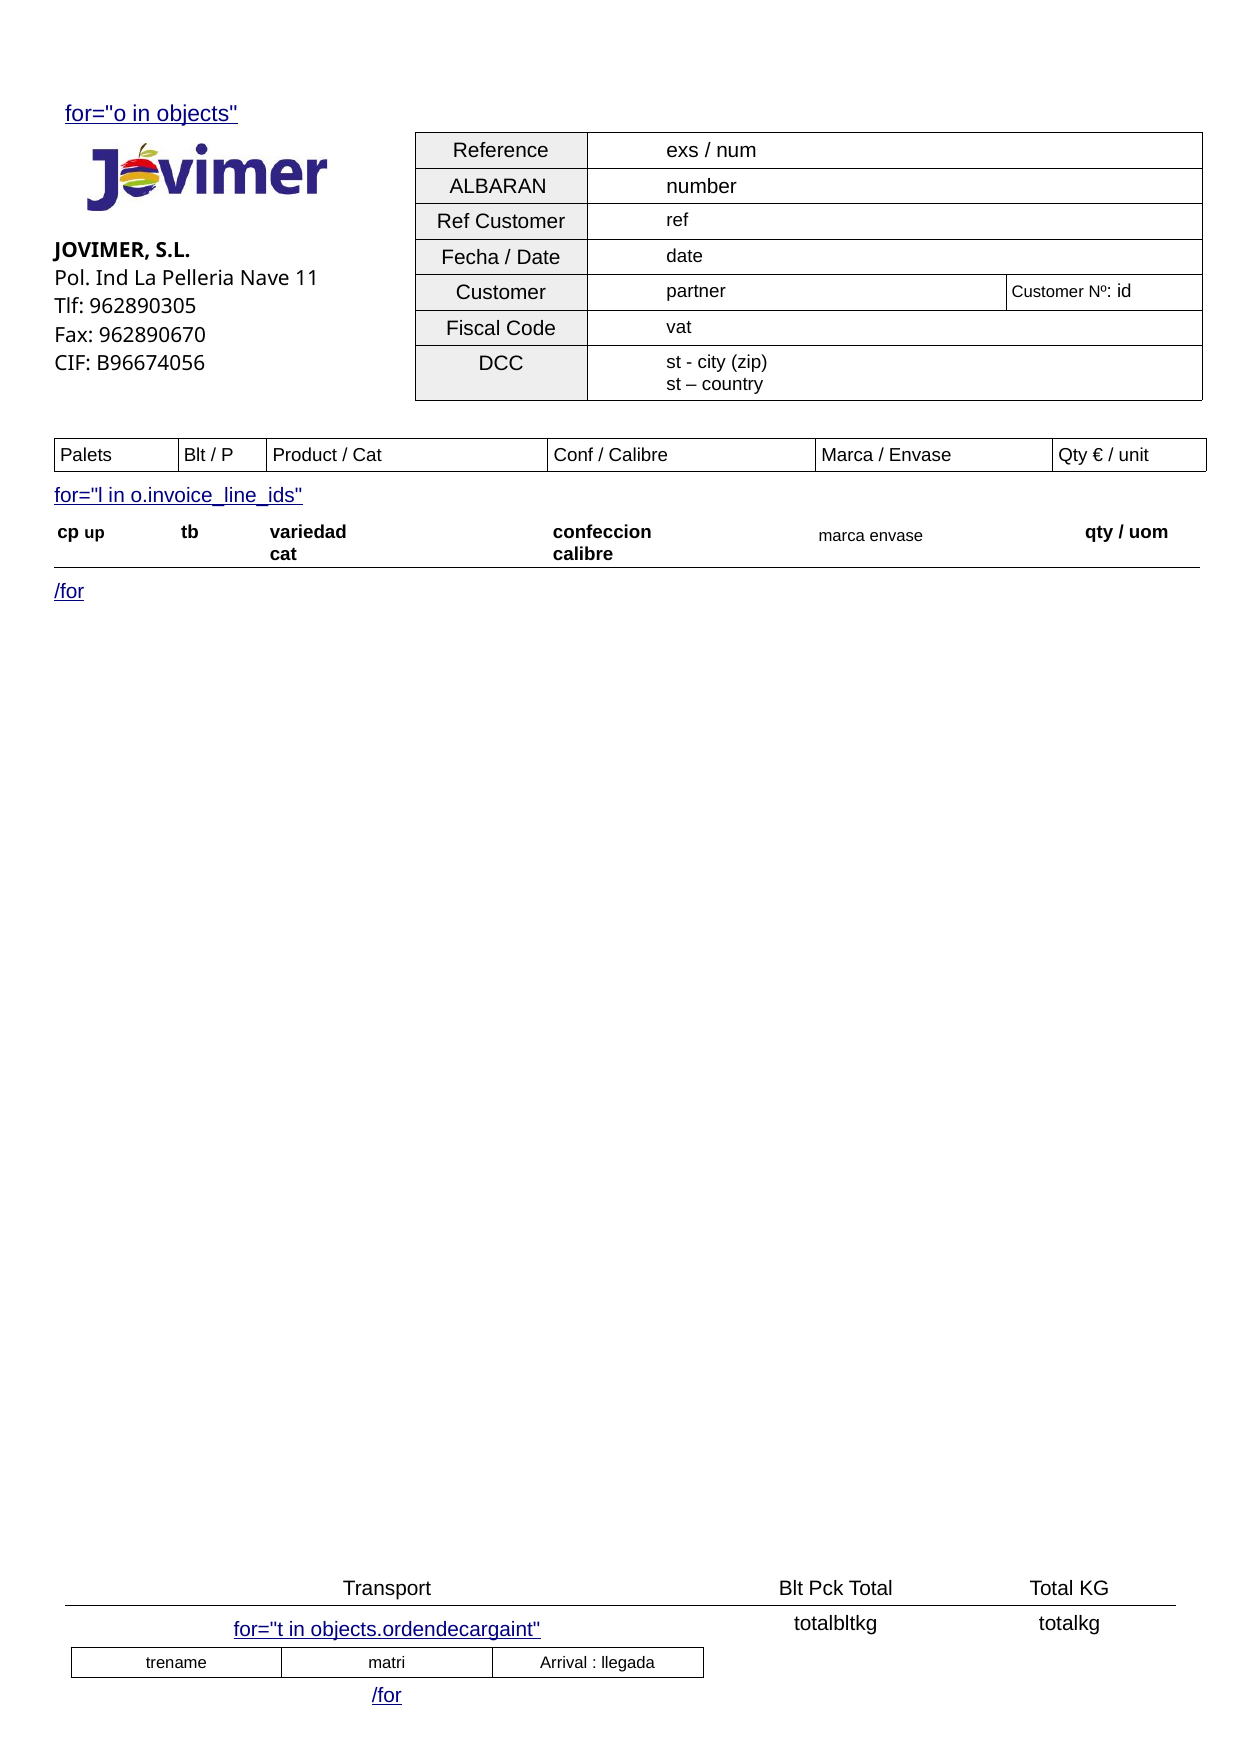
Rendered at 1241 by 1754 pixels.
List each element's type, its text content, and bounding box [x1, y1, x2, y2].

table_cell ALBARAN [416, 169, 587, 203]
table_header variedad cat [267, 518, 550, 567]
table_header Qty € / unit [1053, 439, 1206, 471]
table_cell vat [588, 311, 1202, 345]
table_header Marca / Envase [816, 439, 1052, 471]
table_header Palets [55, 439, 178, 471]
table_cell Customer [416, 275, 587, 310]
table_header confeccion calibre [550, 518, 815, 567]
table_cell ref [588, 204, 1202, 239]
table_header tb [178, 518, 267, 567]
table_cell partner [588, 275, 1006, 310]
table_cell number [588, 169, 1202, 203]
table_header [48, 433, 1212, 477]
picture [87, 143, 328, 211]
table_header Reference [416, 133, 587, 168]
table_cell for="l in o.invoice_line_ids" [48, 477, 1212, 513]
table_header marca envase [815, 518, 1053, 567]
table_header Conf / Calibre [548, 439, 815, 471]
table_cell [48, 513, 1212, 573]
table_cell Ref Customer [416, 204, 587, 239]
table_cell DCC [416, 346, 587, 400]
table_header [409, 127, 1208, 406]
table_cell Fiscal Code [416, 311, 587, 345]
text for="o in objects" [65, 100, 1175, 127]
table_header cp up [54, 518, 178, 567]
table_header exs / num [588, 133, 1202, 168]
table_cell st - city (zip) st – country [588, 346, 1202, 400]
table_header Product / Cat [267, 439, 547, 471]
table_cell /for [48, 573, 1212, 609]
table_header Blt / P [179, 439, 266, 471]
table_cell date [588, 240, 1202, 274]
table_header qty / uom [1053, 518, 1200, 567]
table_cell Fecha / Date [416, 240, 587, 274]
table_header JOVIMER, S.L. Pol. Ind La Pelleria Nave 11 Tlf: 962890305 Fax: 962890670 CIF: B96674056 [48, 127, 409, 406]
table_cell Customer Nº: id [1007, 275, 1202, 310]
